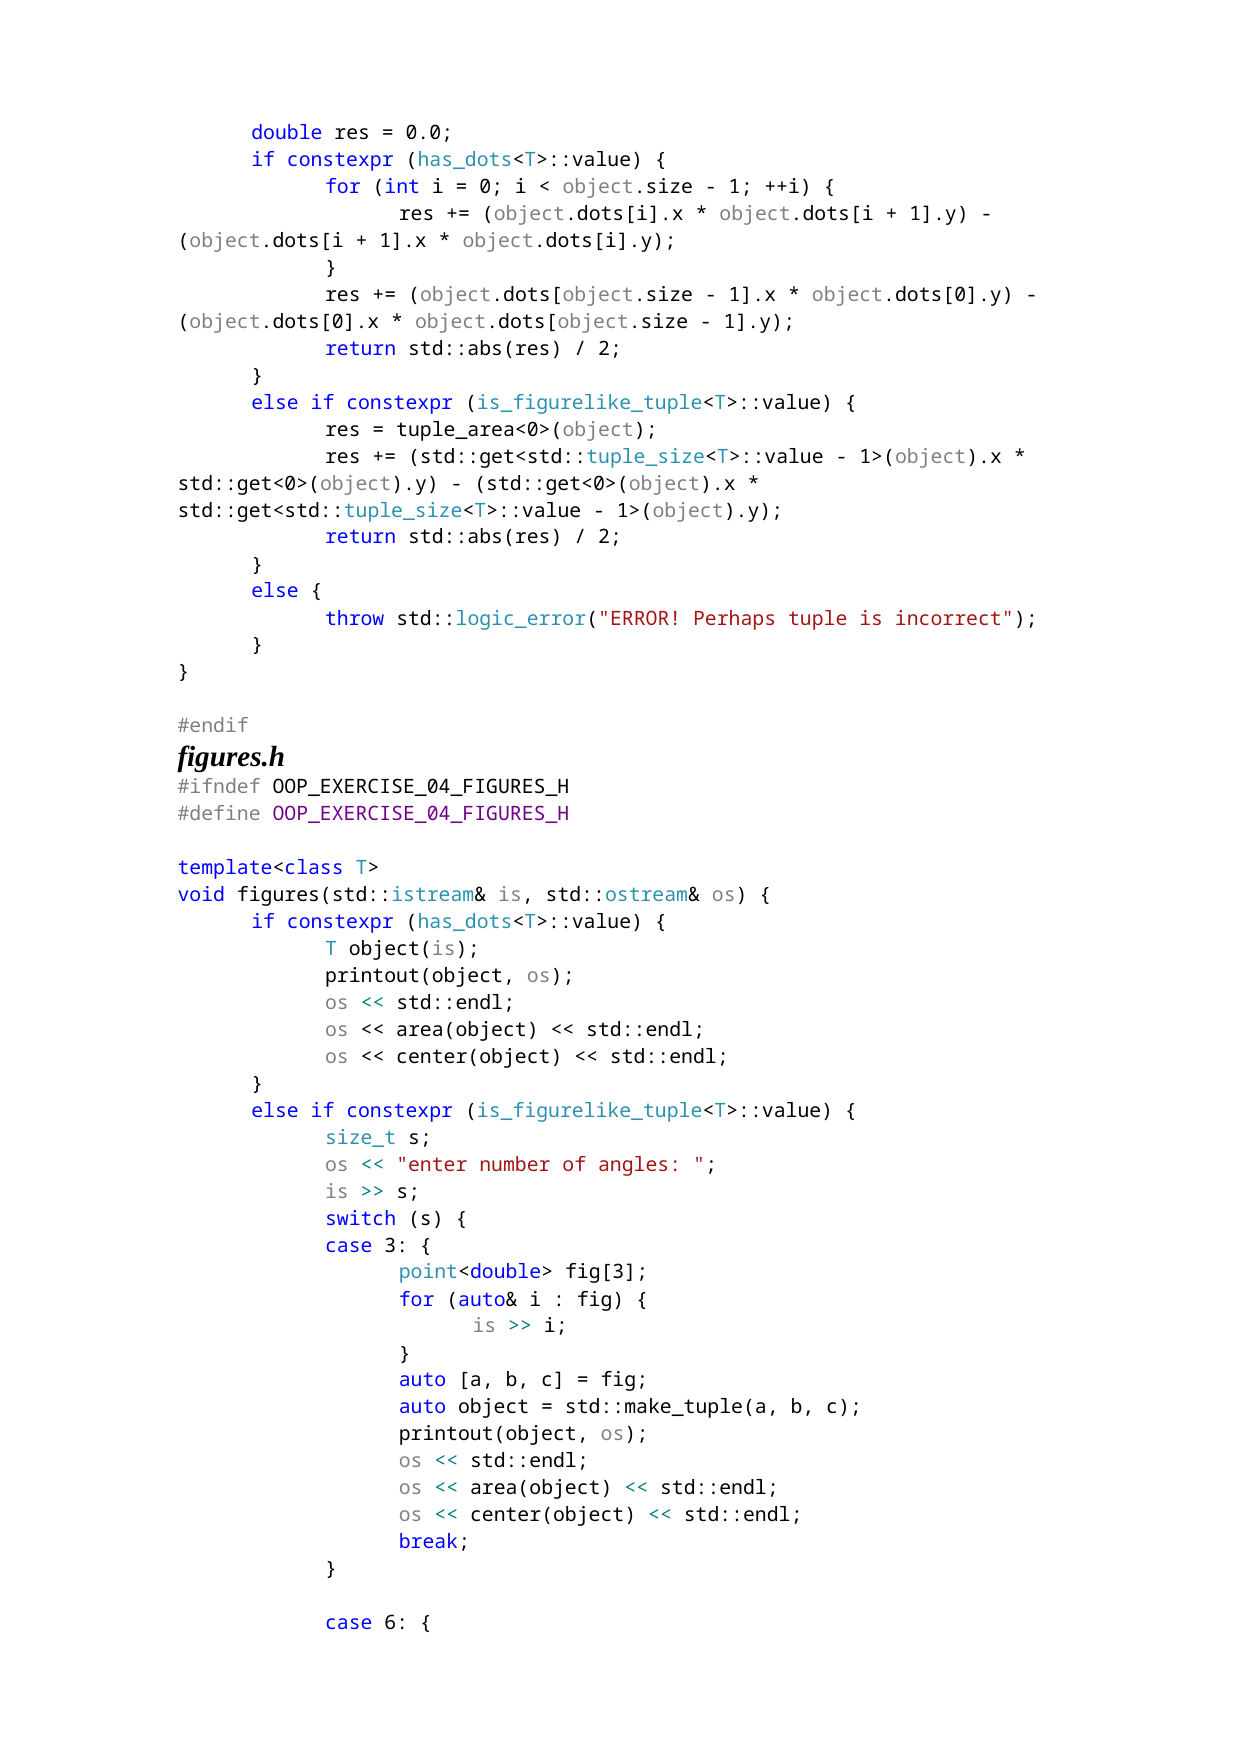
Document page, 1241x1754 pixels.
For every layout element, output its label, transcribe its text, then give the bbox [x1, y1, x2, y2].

text } [177, 1554, 1152, 1582]
text res = tuple_area<0>(object); [177, 415, 1152, 442]
text } [177, 1339, 1152, 1366]
text res += (std::get<std::tuple_size<T>::value - 1>(object).x * std::get<0>(object).y) - (std::get<0>(object).x * std::get<std::tuple_size<T>::value - 1>(object).y); [177, 442, 1152, 523]
text os << center(object) << std::endl; [177, 1501, 1152, 1528]
text is >> s; [177, 1177, 1152, 1204]
text res += (object.dots[object.size - 1].x * object.dots[0].y) - (object.dots[0].x * object.dots[object.size - 1].y); [177, 280, 1152, 334]
text printout(object, os); [177, 1420, 1152, 1447]
text break; [177, 1528, 1152, 1554]
text for (auto& i : fig) { [177, 1285, 1152, 1312]
text return std::abs(res) / 2; [177, 334, 1152, 361]
text if constexpr (has_dots<T>::value) { [177, 907, 1152, 934]
text } [177, 253, 1152, 280]
text printout(object, os); [177, 961, 1152, 988]
text } [177, 658, 1152, 685]
text if constexpr (has_dots<T>::value) { [177, 145, 1152, 172]
text case 6: { [177, 1608, 1152, 1636]
text } [177, 361, 1152, 388]
text } [177, 1069, 1152, 1096]
text } [177, 550, 1152, 577]
text res += (object.dots[i].x * object.dots[i + 1].y) - (object.dots[i + 1].x * object.dots[i].y); [177, 199, 1152, 253]
text auto [a, b, c] = fig; [177, 1366, 1152, 1393]
text #ifndef OOP_EXERCISE_04_FIGURES_H [177, 772, 1152, 799]
text os << "enter number of angles: "; [177, 1150, 1152, 1177]
text #define OOP_EXERCISE_04_FIGURES_H [177, 799, 1152, 826]
text os << area(object) << std::endl; [177, 1474, 1152, 1501]
text } [177, 631, 1152, 658]
text T object(is); [177, 934, 1152, 961]
text is >> i; [177, 1312, 1152, 1339]
text os << std::endl; [177, 988, 1152, 1015]
text throw std::logic_error("ERROR! Perhaps tuple is incorrect"); [177, 604, 1152, 631]
text for (int i = 0; i < object.size - 1; ++i) { [177, 172, 1152, 199]
text os << area(object) << std::endl; [177, 1015, 1152, 1042]
text return std::abs(res) / 2; [177, 523, 1152, 550]
text double res = 0.0; [177, 118, 1152, 145]
text switch (s) { [177, 1204, 1152, 1231]
text os << center(object) << std::endl; [177, 1042, 1152, 1069]
text point<double> fig[3]; [177, 1258, 1152, 1285]
text void figures(std::istream& is, std::ostream& os) { [177, 880, 1152, 907]
text size_t s; [177, 1123, 1152, 1150]
text case 3: { [177, 1231, 1152, 1258]
text else { [177, 577, 1152, 604]
text os << std::endl; [177, 1447, 1152, 1474]
text template<class T> [177, 853, 1152, 880]
text else if constexpr (is_figurelike_tuple<T>::value) { [177, 1096, 1152, 1123]
text #endif [177, 712, 1152, 739]
text else if constexpr (is_figurelike_tuple<T>::value) { [177, 388, 1152, 415]
text figures.h [177, 739, 1152, 772]
text auto object = std::make_tuple(a, b, c); [177, 1393, 1152, 1420]
